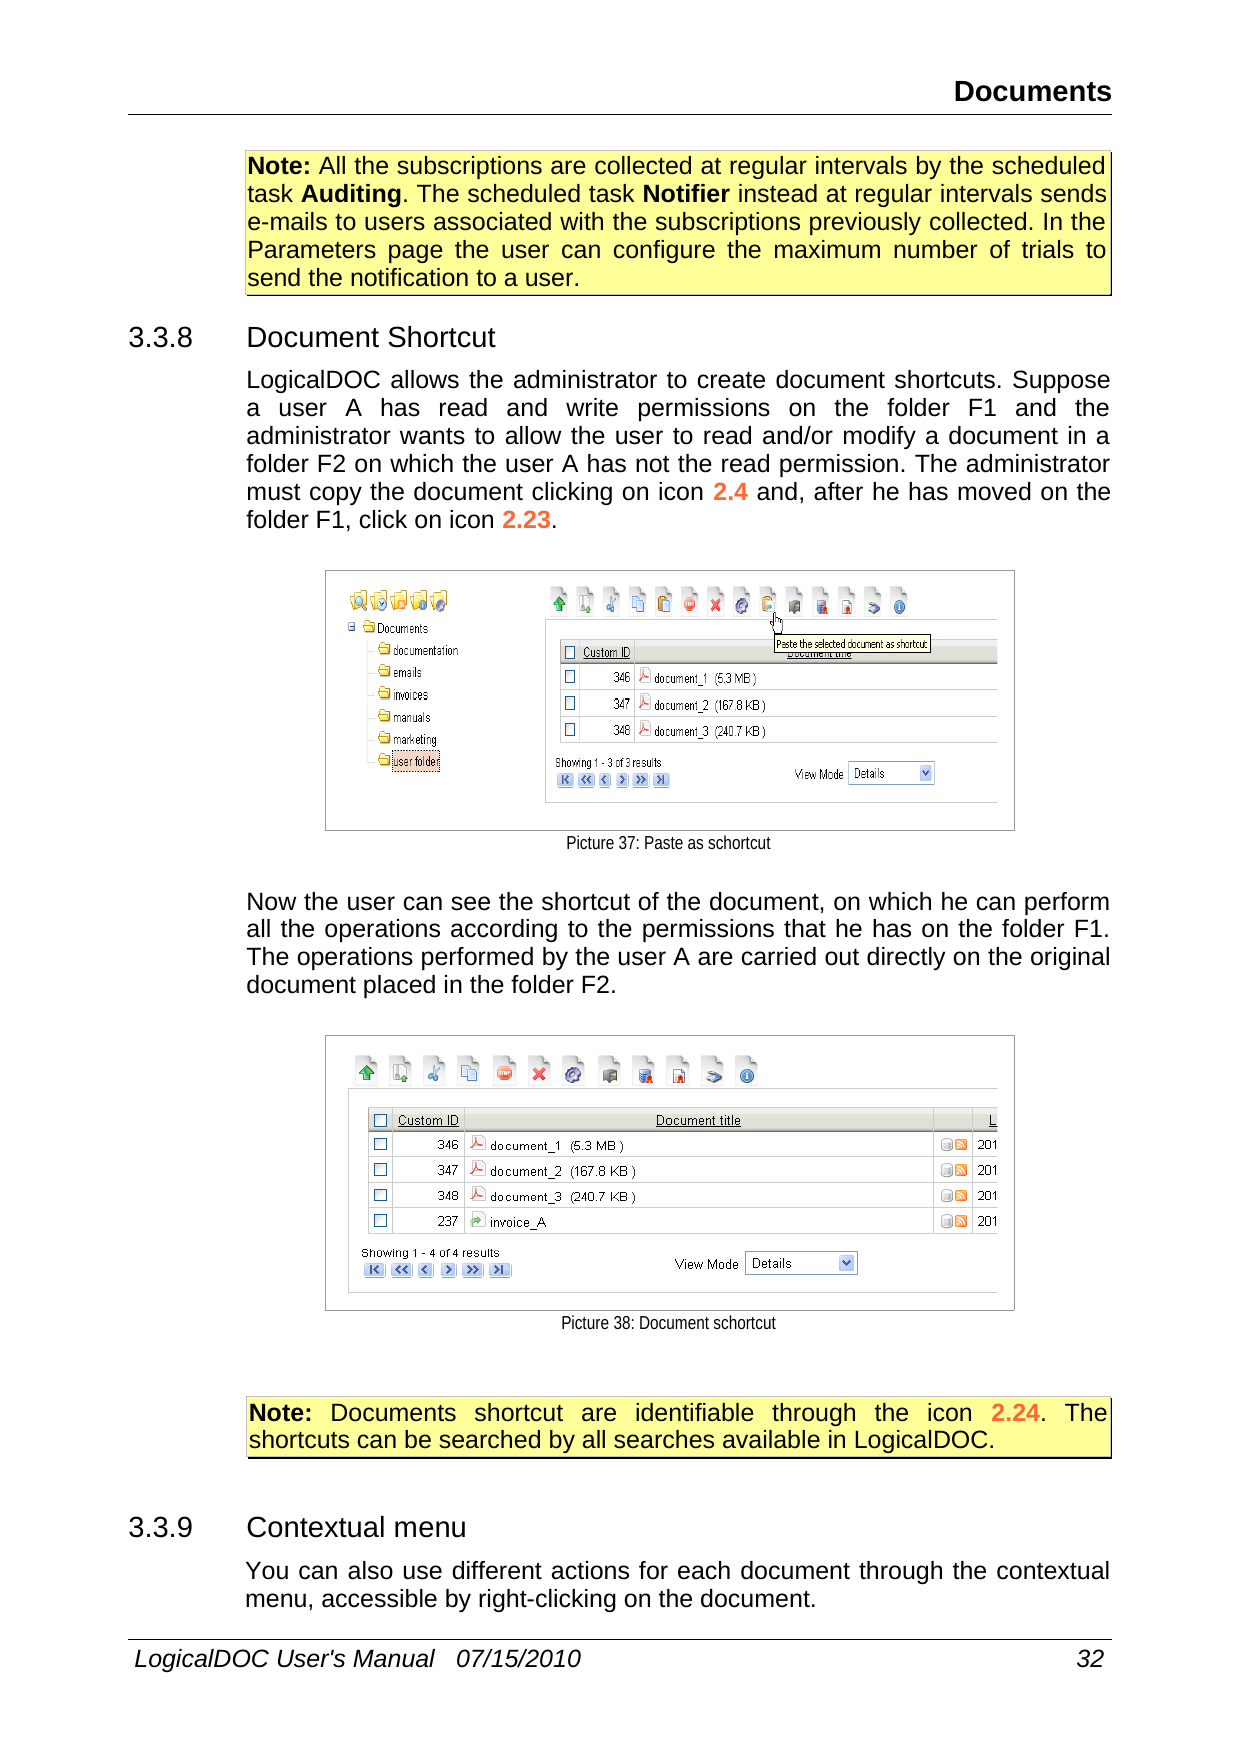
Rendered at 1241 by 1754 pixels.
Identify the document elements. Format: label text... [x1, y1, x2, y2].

picture [342, 578, 998, 822]
text You can also use different actions for each document through the contextual menu, accessible by right-clicking on the document. [245, 1556, 1112, 1612]
text Note: All the subscriptions are collected at regular intervals by the scheduled task Auditing. The scheduled task Notifier instead at regular intervals sends e-mails to users associated with the subscriptions previously collected. In the Parameters page the user can configure the maximum number of trials to send the notification to a user. [246, 151, 1110, 294]
text Note: Documents shortcut are identifiable through the icon 2.24. The shortcuts can be searched by all searches available in LogicalDOC. [247, 1397, 1110, 1456]
text Picture 37: Paste as schortcut [325, 831, 1011, 852]
text Picture 38: Document schortcut [325, 1311, 1011, 1333]
subtitle Contextual menu [128, 1511, 1112, 1544]
subtitle Document Shortcut [128, 321, 1112, 354]
text Now the user can see the shortcut of the document, on which he can perform all the operations according to the permissions that he has on the folder F1. The operations performed by the user A are carried out directly on the original document placed in the folder F2. [246, 887, 1112, 999]
text LogicalDOC allows the administrator to create document shortcuts. Suppose a user A has read and write permissions on the folder F1 and the administrator wants to allow the user to read and/or modify a document in a folder F2 on which the user A has not the read permission. The administrator must copy the document clicking on icon 2.4 and, after he has moved on the folder F1, click on icon 2.23. [246, 366, 1112, 533]
picture [342, 1044, 998, 1302]
